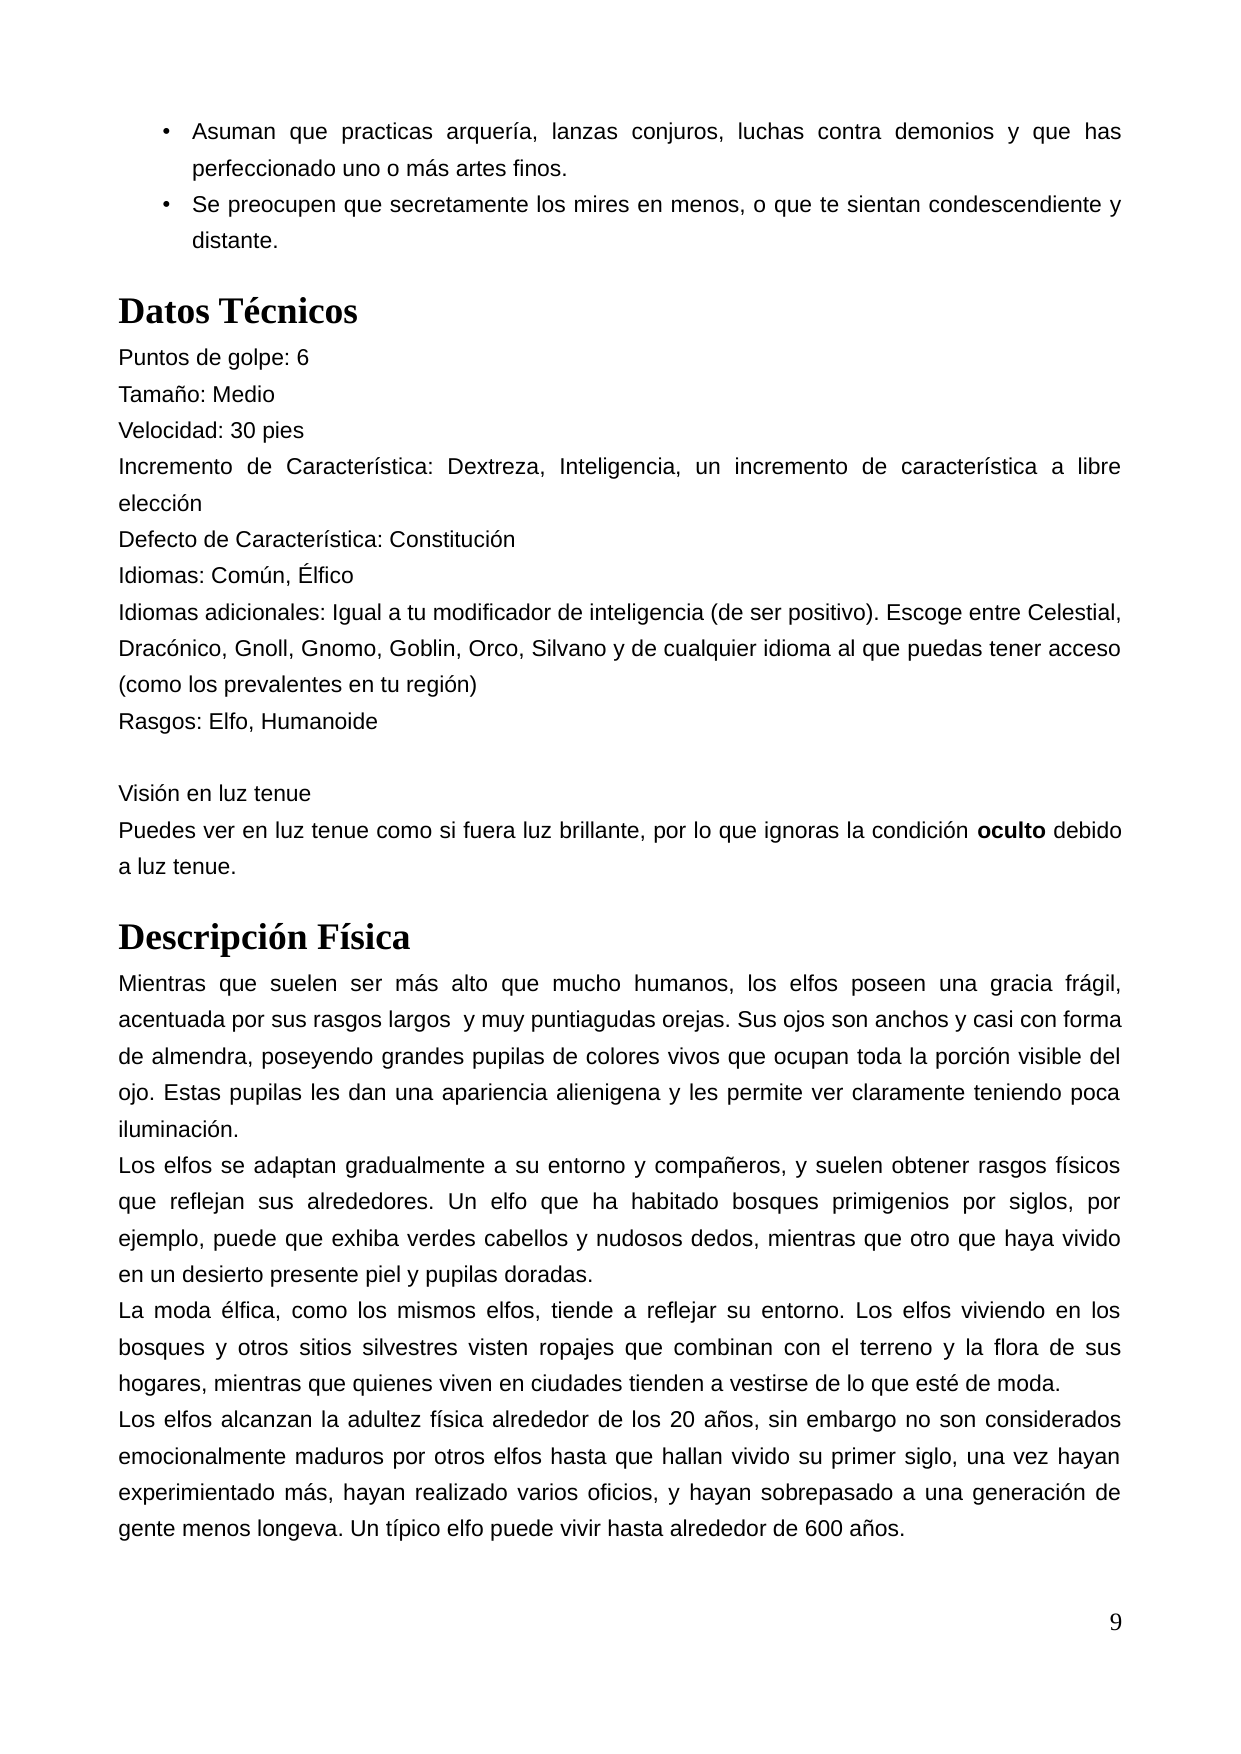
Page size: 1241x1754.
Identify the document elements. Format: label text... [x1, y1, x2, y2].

text Puedes ver en luz tenue como si fuera luz brillante, por lo que ignoras la condición oculto debido a luz tenue. [118, 817, 1122, 879]
text Puntos de golpe: 6 [118, 344, 1122, 371]
subtitle Datos Técnicos [118, 288, 1122, 332]
text Los elfos se adaptan gradualmente a su entorno y compañeros, y suelen obtener rasgos físicos que reflejan sus alrededores. Un elfo que ha habitado bosques primigenios por siglos, por ejemplo, puede que exhiba verdes cabellos y nudosos dedos, mientras que otro que haya vivido en un desierto presente piel y pupilas doradas. [118, 1152, 1122, 1287]
text Idiomas: Común, Élfico [118, 562, 1122, 589]
text La moda élfica, como los mismos elfos, tiende a reflejar su entorno. Los elfos viviendo en los bosques y otros sitios silvestres visten ropajes que combinan con el terreno y la flora de sus hogares, mientras que quienes viven en ciudades tienden a vestirse de lo que esté de moda. [118, 1297, 1122, 1396]
list Se preocupen que secretamente los mires en menos, o que te sientan condescendiente y distante. [162, 191, 1122, 253]
subtitle Descripción Física [118, 914, 1122, 958]
list Asuman que practicas arquería, lanzas conjuros, luchas contra demonios y que has perfeccionado uno o más artes finos. [162, 118, 1122, 181]
text Incremento de Característica: Dextreza, Inteligencia, un incremento de característica a libre elección [118, 453, 1122, 516]
text Defecto de Característica: Constitución [118, 526, 1122, 552]
text Idiomas adicionales: Igual a tu modificador de inteligencia (de ser positivo). Escoge entre Celestial, Dracónico, Gnoll, Gnomo, Goblin, Orco, Silvano y de cualquier idioma al que puedas tener acceso (como los prevalentes en tu región) [118, 599, 1122, 698]
text Visión en luz tenue [118, 780, 1122, 807]
text Velocidad: 30 pies [118, 417, 1122, 443]
text Rasgos: Elfo, Humanoide [118, 708, 1122, 734]
text Mientras que suelen ser más alto que mucho humanos, los elfos poseen una gracia frágil, acentuada por sus rasgos largos y muy puntiagudas orejas. Sus ojos son anchos y casi con forma de almendra, poseyendo grandes pupilas de colores vivos que ocupan toda la porción visible del ojo. Estas pupilas les dan una apariencia alienigena y les permite ver claramente teniendo poca iluminación. [118, 970, 1122, 1142]
text Los elfos alcanzan la adultez física alrededor de los 20 años, sin embargo no son considerados emocionalmente maduros por otros elfos hasta que hallan vivido su primer siglo, una vez hayan experimientado más, hayan realizado varios oficios, y hayan sobrepasado a una generación de gente menos longeva. Un típico elfo puede vivir hasta alrededor de 600 años. [118, 1406, 1122, 1542]
text Tamaño: Medio [118, 381, 1122, 407]
